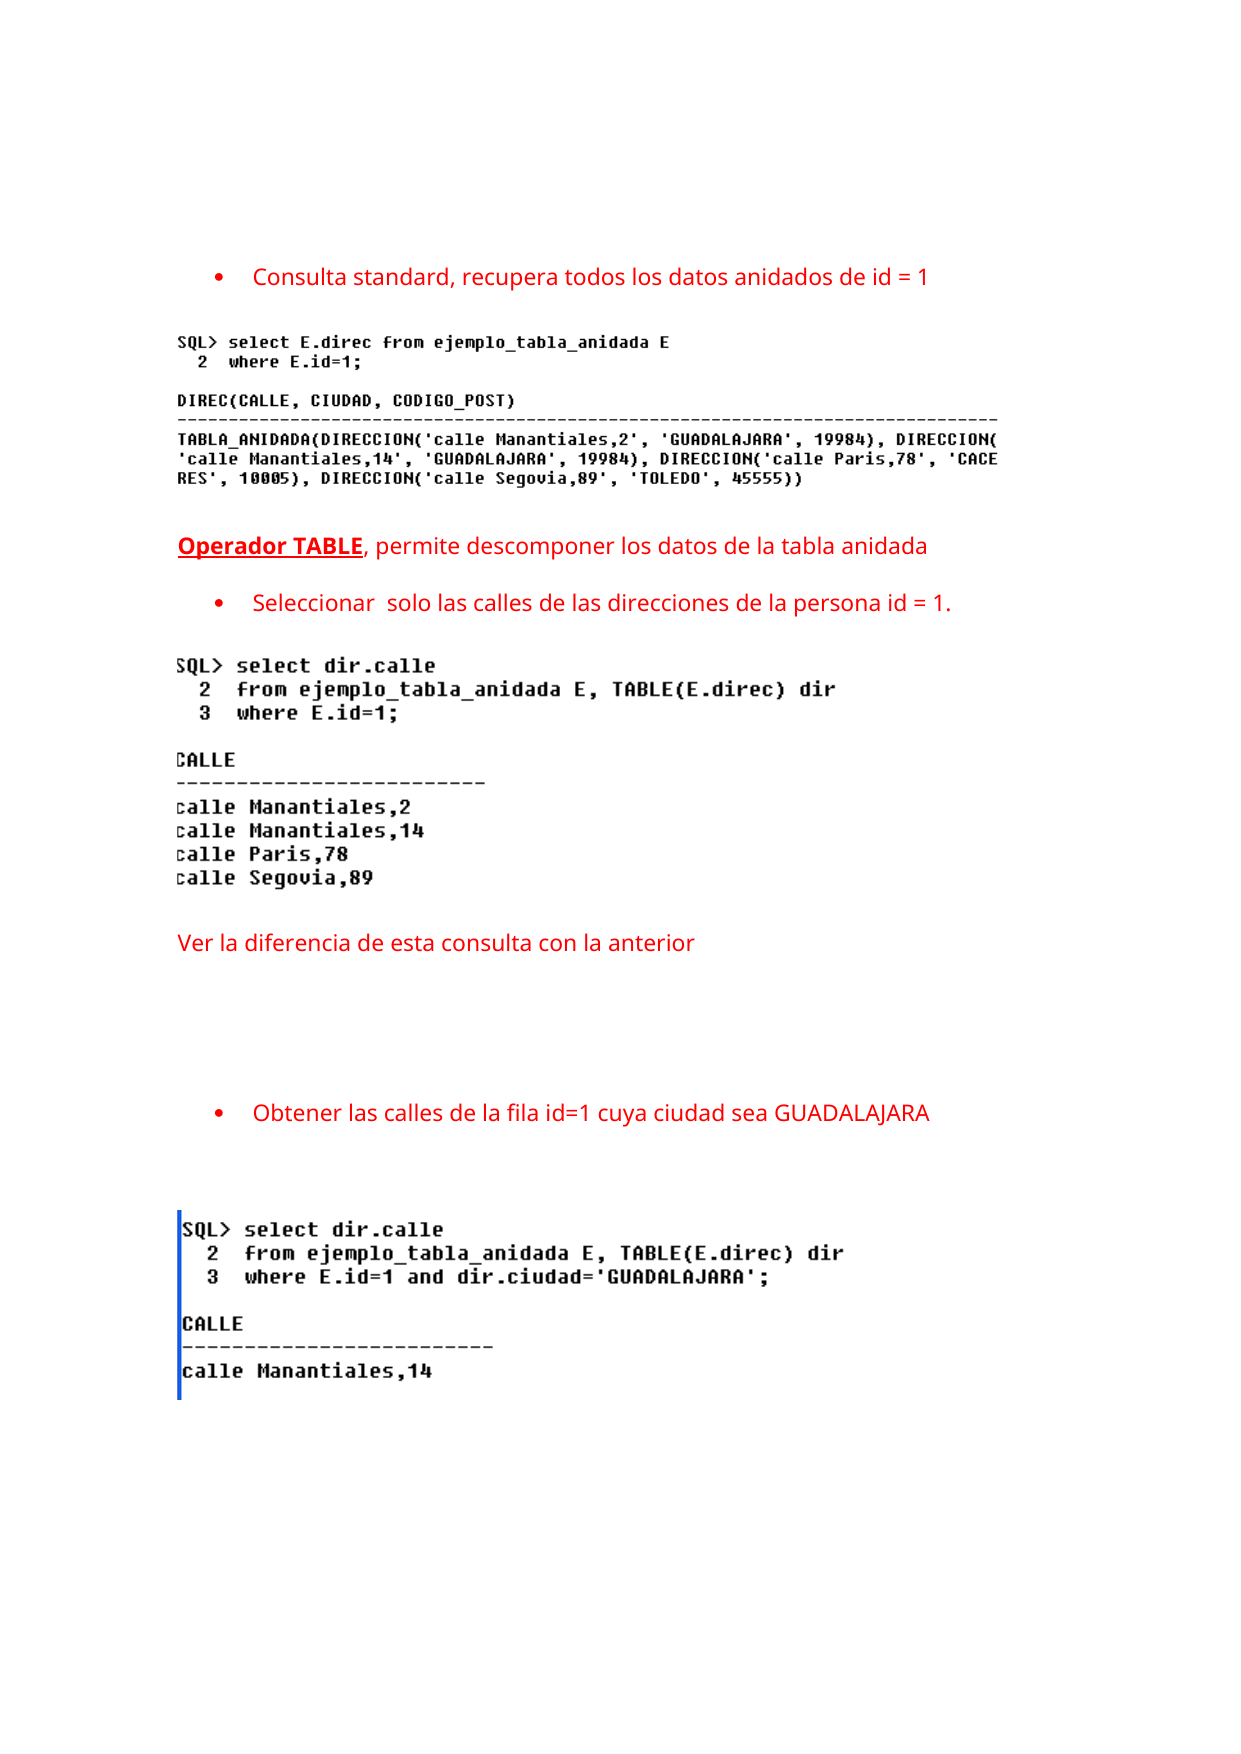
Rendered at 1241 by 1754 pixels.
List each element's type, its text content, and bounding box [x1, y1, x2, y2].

list Consulta standard, recupera todos los datos anidados de id = 1 [215, 261, 1063, 292]
text Ver la diferencia de esta consulta con la anterior [177, 927, 1063, 958]
picture [177, 643, 1054, 902]
text Operador TABLE, permite descomponer los datos de la tabla anidada [177, 530, 1063, 561]
list Seleccionar solo las calles de las direcciones de la persona id = 1. [215, 587, 1063, 618]
list Obtener las calles de la fila id=1 cuya ciudad sea GUADALAJARA [215, 1097, 1063, 1128]
picture [177, 1210, 909, 1400]
picture [177, 317, 1063, 506]
